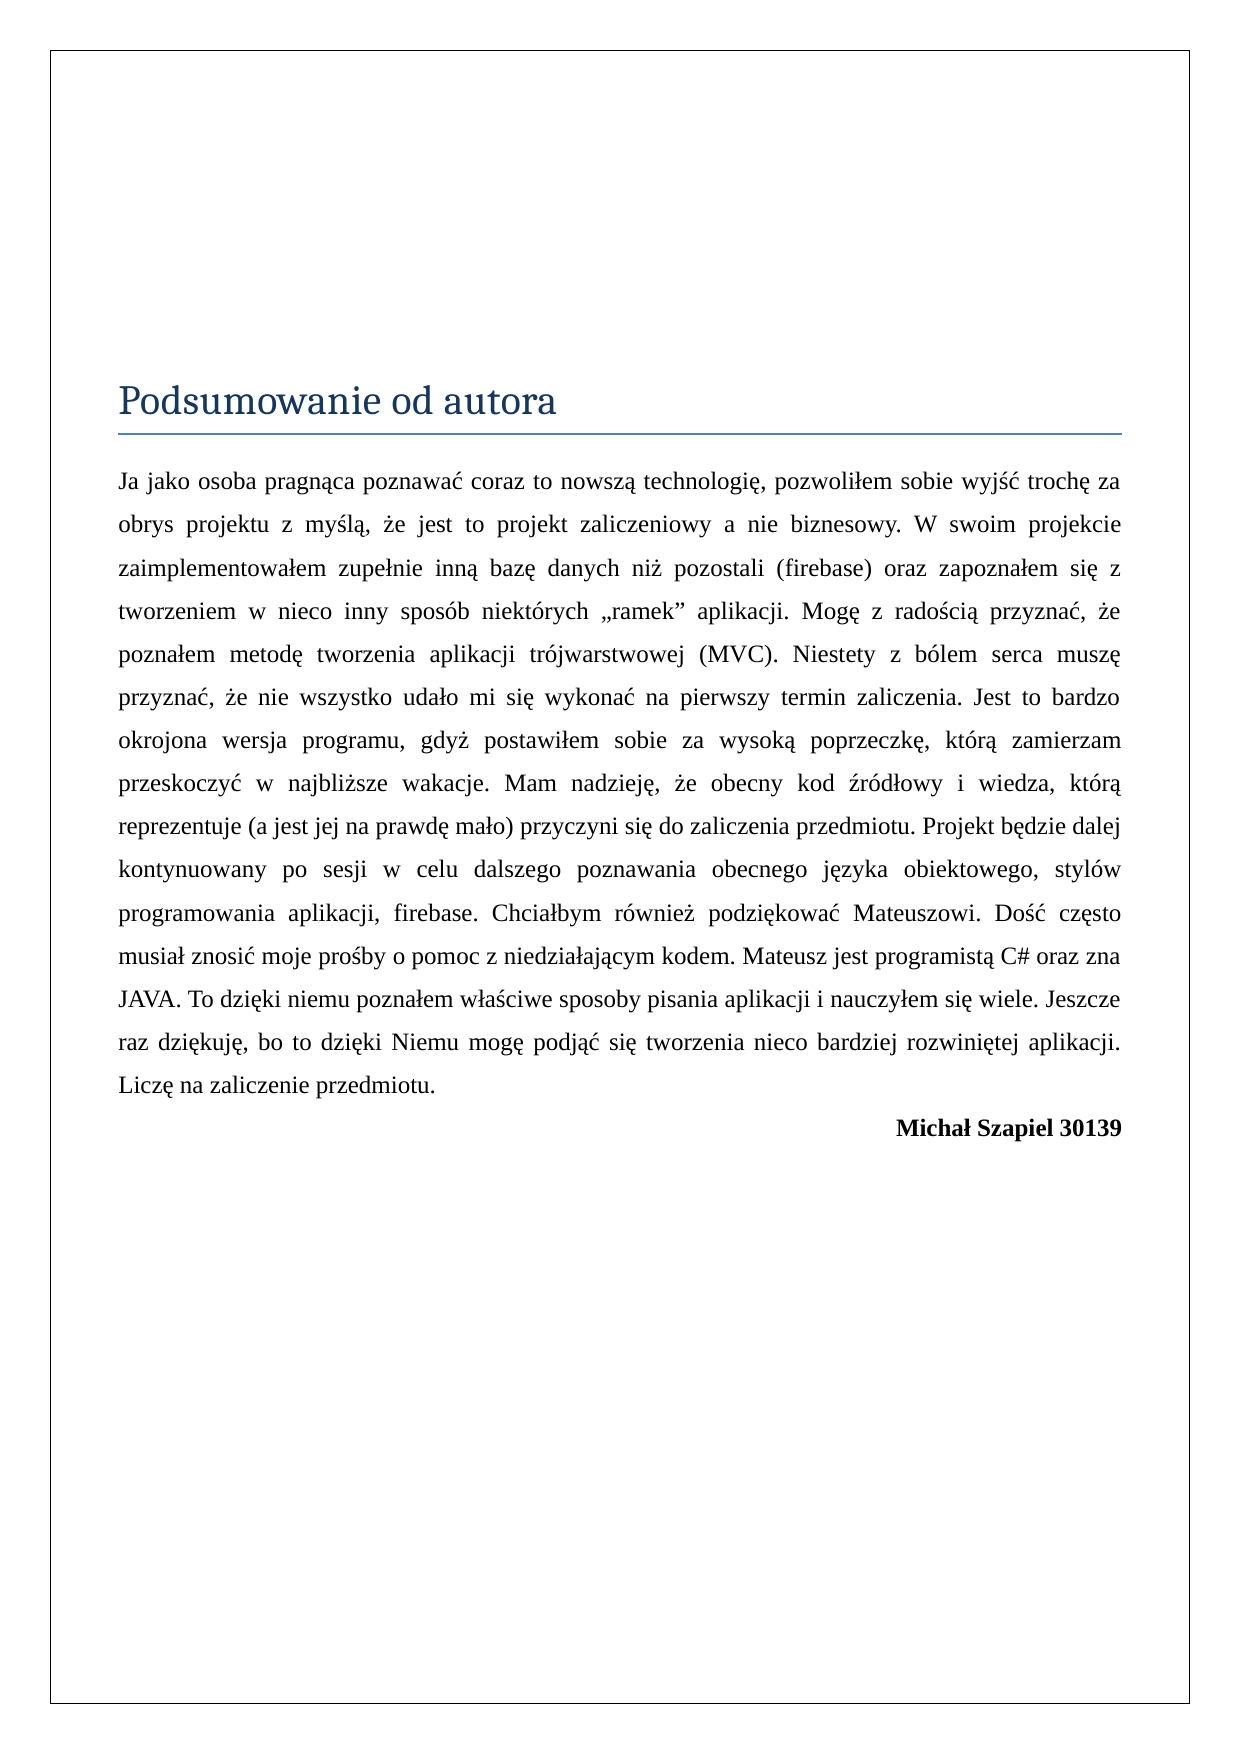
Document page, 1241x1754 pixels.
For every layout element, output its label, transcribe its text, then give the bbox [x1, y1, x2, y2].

text Michał Szapiel 30139 [118, 1113, 1122, 1142]
text Ja jako osoba pragnąca poznawać coraz to nowszą technologię, pozwoliłem sobie wyjść trochę za obrys projektu z myślą, że jest to projekt zaliczeniowy a nie biznesowy. W swoim projekcie zaimplementowałem zupełnie inną bazę danych niż pozostali (firebase) oraz zapoznałem się z tworzeniem w nieco inny sposób niektórych „ramek” aplikacji. Mogę z radością przyznać, że poznałem metodę tworzenia aplikacji trójwarstwowej (MVC). Niestety z bólem serca muszę przyznać, że nie wszystko udało mi się wykonać na pierwszy termin zaliczenia. Jest to bardzo okrojona wersja programu, gdyż postawiłem sobie za wysoką poprzeczkę, którą zamierzam przeskoczyć w najbliższe wakacje. Mam nadzieję, że obecny kod źródłowy i wiedza, którą reprezentuje (a jest jej na prawdę mało) przyczyni się do zaliczenia przedmiotu. Projekt będzie dalej kontynuowany po sesji w celu dalszego poznawania obecnego języka obiektowego, stylów programowania aplikacji, firebase. Chciałbym również podziękować Mateuszowi. Dość często musiał znosić moje prośby o pomoc z niedziałającym kodem. Mateusz jest programistą C# oraz zna JAVA. To dzięki niemu poznałem właściwe sposoby pisania aplikacji i nauczyłem się wiele. Jeszcze raz dziękuję, bo to dzięki Niemu mogę podjąć się tworzenia nieco bardziej rozwiniętej aplikacji. Liczę na zaliczenie przedmiotu. [118, 466, 1122, 1099]
title Podsumowanie od autora [118, 377, 1122, 433]
